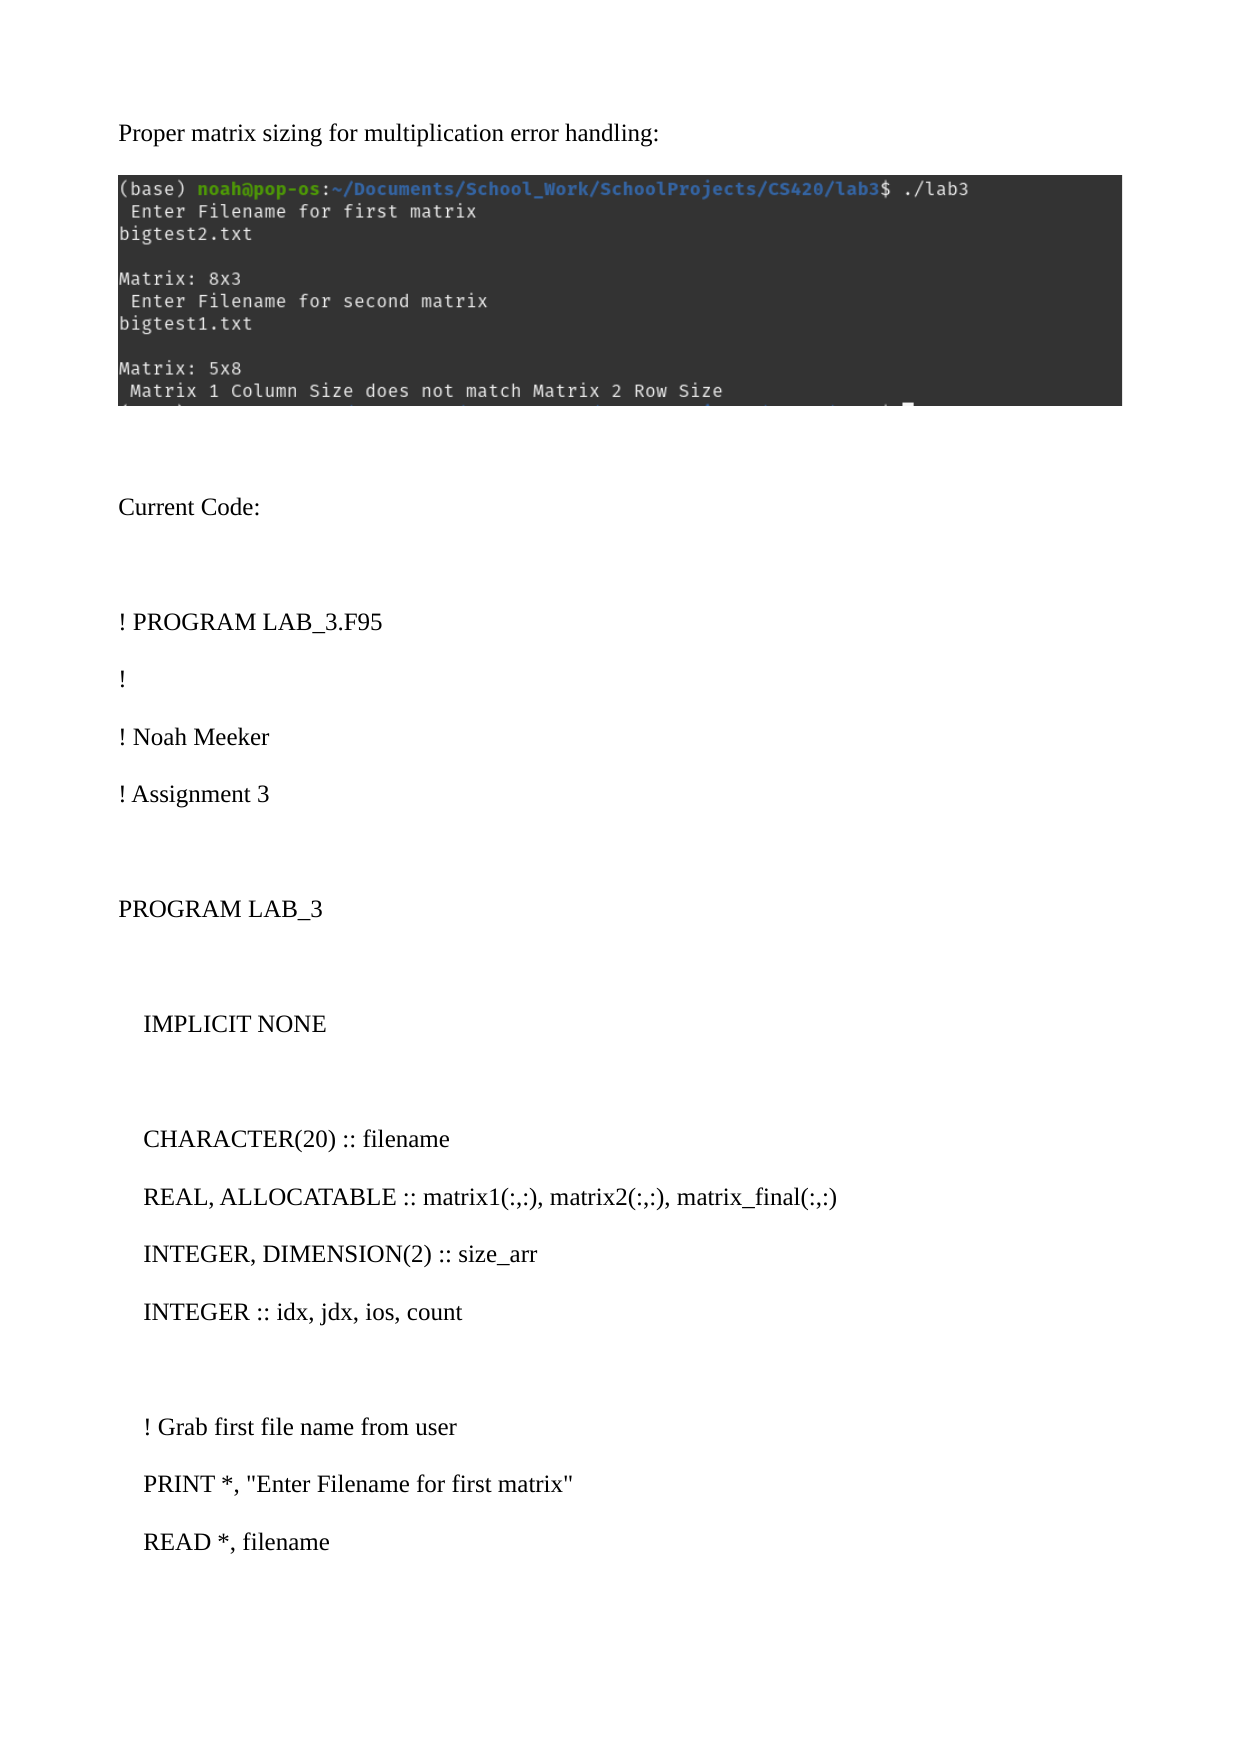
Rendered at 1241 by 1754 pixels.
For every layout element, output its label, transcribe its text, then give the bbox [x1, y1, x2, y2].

text READ *, filename [118, 1527, 1122, 1556]
picture [118, 175, 1123, 406]
text INTEGER, DIMENSION(2) :: size_arr [118, 1239, 1122, 1268]
text IMPLICIT NONE [118, 1009, 1122, 1038]
text ! [118, 664, 1122, 693]
text Current Code: [118, 492, 1122, 521]
text CHARACTER(20) :: filename [118, 1124, 1122, 1153]
text ! PROGRAM LAB_3.F95 [118, 607, 1122, 636]
text ! Grab first file name from user [118, 1412, 1122, 1441]
text ! Noah Meeker [118, 722, 1122, 751]
text PROGRAM LAB_3 [118, 894, 1122, 923]
text ! Assignment 3 [118, 779, 1122, 808]
text PRINT *, "Enter Filename for first matrix" [118, 1469, 1122, 1498]
text Proper matrix sizing for multiplication error handling: [118, 118, 1122, 147]
text REAL, ALLOCATABLE :: matrix1(:,:), matrix2(:,:), matrix_final(:,:) [118, 1182, 1122, 1211]
text INTEGER :: idx, jdx, ios, count [118, 1297, 1122, 1326]
